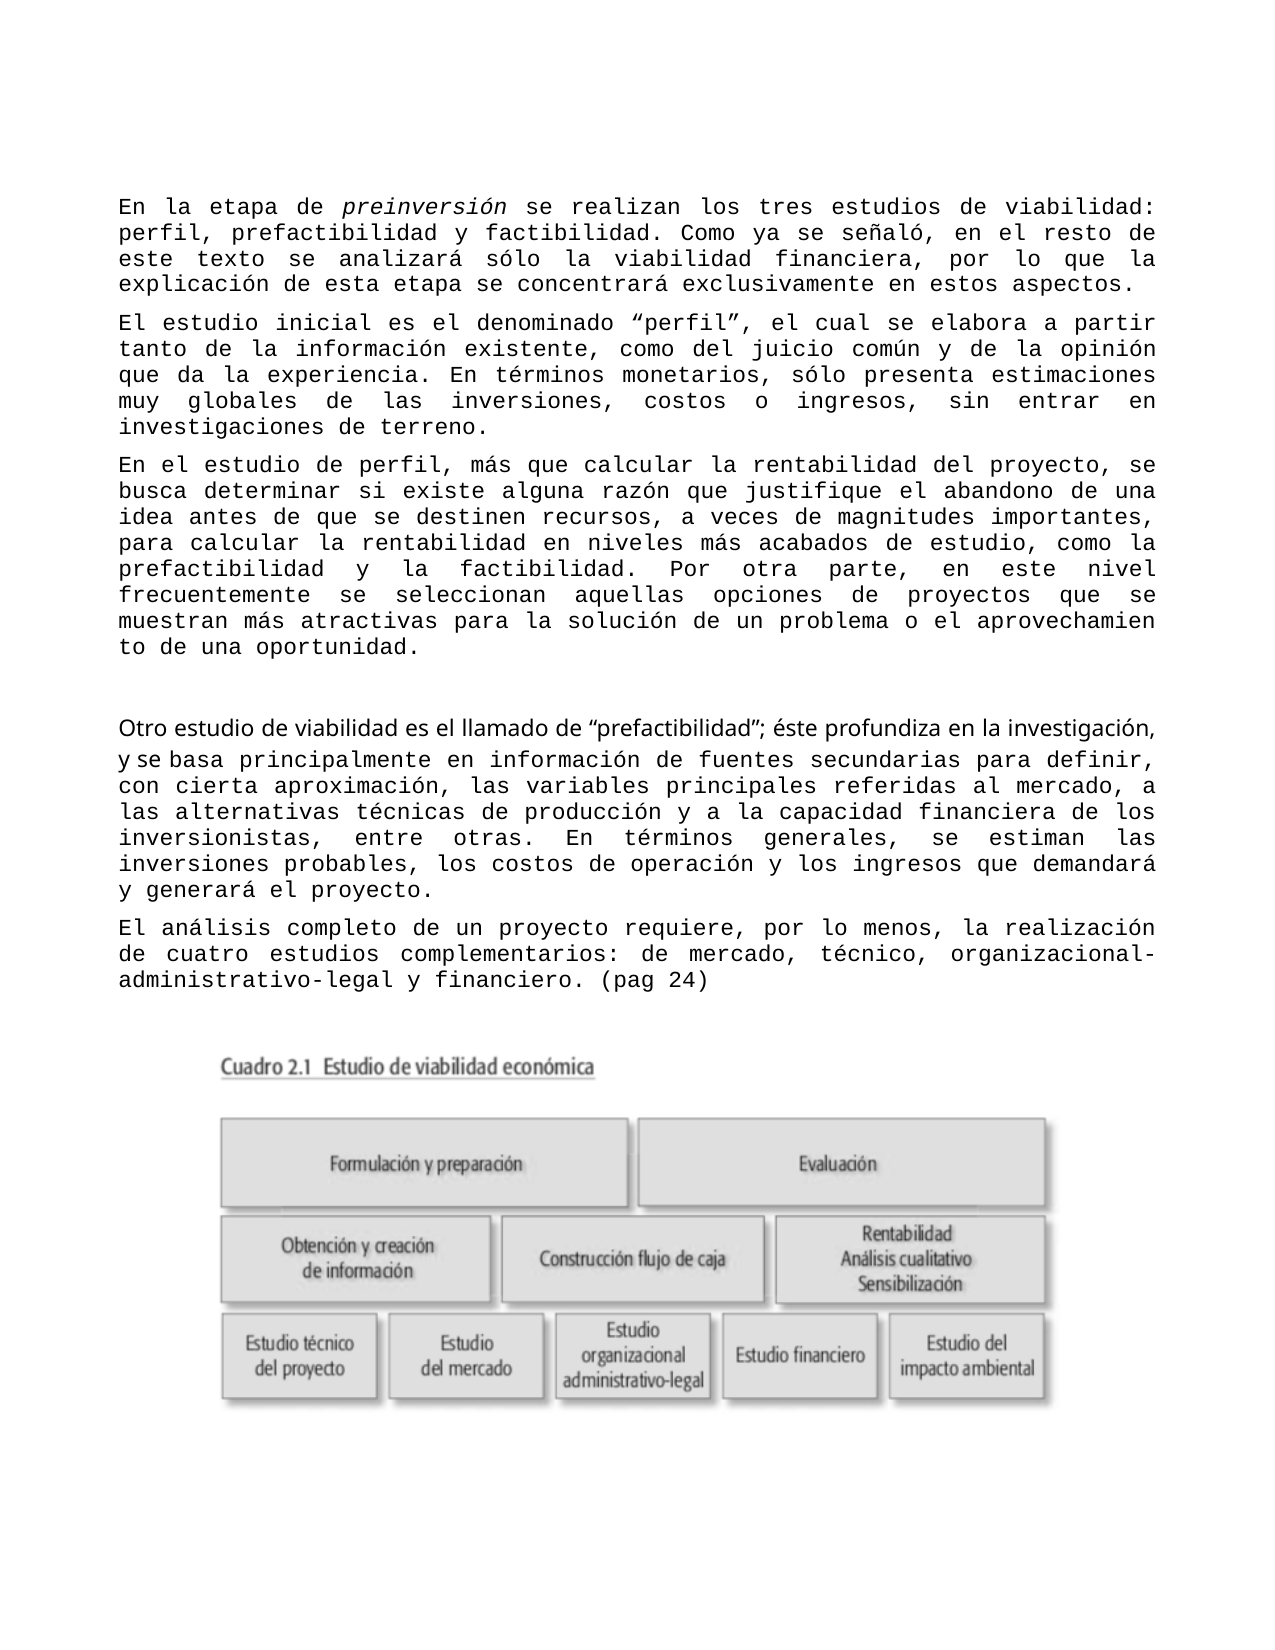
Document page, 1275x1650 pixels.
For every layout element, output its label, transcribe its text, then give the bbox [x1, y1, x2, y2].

text El análisis completo de un proyecto requiere, por lo menos, la realización de cuatro estudios complementarios: de mercado, técnico, organizacional-administrativo-legal y financiero. (pag 24) [118, 917, 1157, 994]
text Otro estudio de viabilidad es el llamado de “prefactibilidad”; éste profundiza en la investigación, y se basa principalmente en información de fuentes secundarias para definir, con cierta aproximación, las variables principales referidas al mercado, a las alternativas técnicas de producción y a la capacidad financiera de los inversionistas, entre otras. En términos generales, se estiman las inversiones probables, los costos de operación y los ingresos que demandará y generará el proyecto. [118, 712, 1157, 904]
text En el estudio de perfil, más que calcular la rentabilidad del proyecto, se busca determinar si existe alguna razón que justifique el abandono de una idea antes de que se destinen recursos, a veces de magnitudes importantes, para calcular la rentabilidad en niveles más acabados de estudio, como la prefactibilidad y la factibilidad. Por otra parte, en este nivel frecuentemente se seleccionan aquellas opciones de proyectos que se muestran más atractivas para la solución de un problema o el aprovechamien to de una oportunidad. [118, 453, 1157, 661]
picture [208, 1045, 1067, 1429]
text El estudio inicial es el denominado “perfil”, el cual se elabora a partir tanto de la información existente, como del juicio común y de la opinión que da la experiencia. En términos monetarios, sólo presenta estimaciones muy globales de las inversiones, costos o ingresos, sin entrar en investigaciones de terreno. [118, 311, 1157, 441]
text En la etapa de preinversión se realizan los tres estudios de viabilidad: perfil, prefactibilidad y factibilidad. Como ya se señaló, en el resto de este texto se analizará sólo la viabilidad financiera, por lo que la explicación de esta etapa se concentrará exclusivamente en estos aspectos. [118, 195, 1157, 299]
